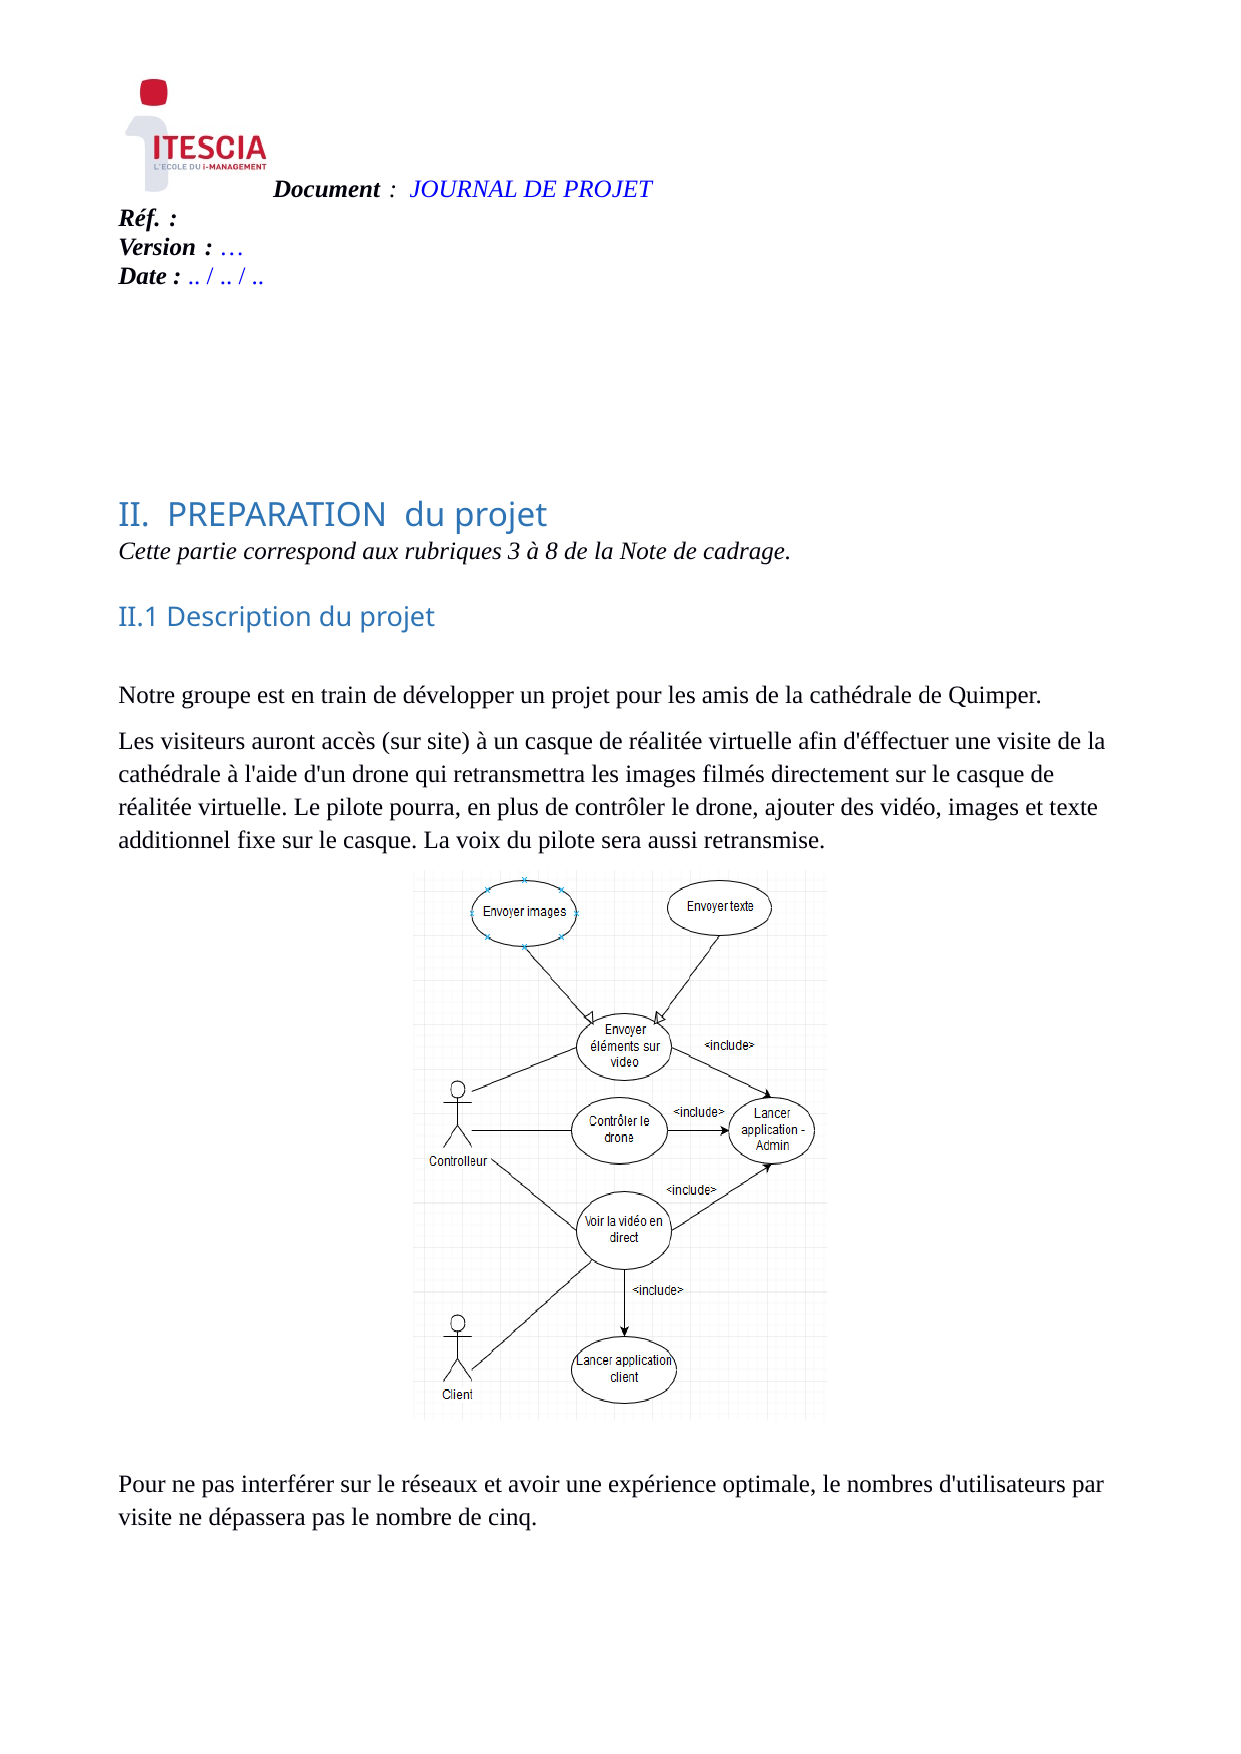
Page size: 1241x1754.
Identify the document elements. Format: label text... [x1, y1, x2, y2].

text II. PREPARATION du projet Cette partie correspond aux rubriques 3 à 8 de la Note de cadrage. [118, 491, 1122, 565]
subtitle II.1 Description du projet [118, 598, 1122, 635]
text Pour ne pas interférer sur le réseaux et avoir une expérience optimale, le nombres d'utilisateurs par visite ne dépassera pas le nombre de cinq. [118, 1469, 1122, 1531]
text Notre groupe est en train de développer un projet pour les amis de la cathédrale de Quimper. [118, 680, 1122, 709]
text Les visiteurs auront accès (sur site) à un casque de réalitée virtuelle afin d'éffectuer une visite de la cathédrale à l'aide d'un drone qui retransmettra les images filmés directement sur le casque de réalitée virtuelle. Le pilote pourra, en plus de contrôler le drone, ajouter des vidéo, images et texte additionnel fixe sur le casque. La voix du pilote sera aussi retransmise. [118, 726, 1122, 853]
picture [118, 75, 273, 198]
picture [412, 870, 828, 1420]
